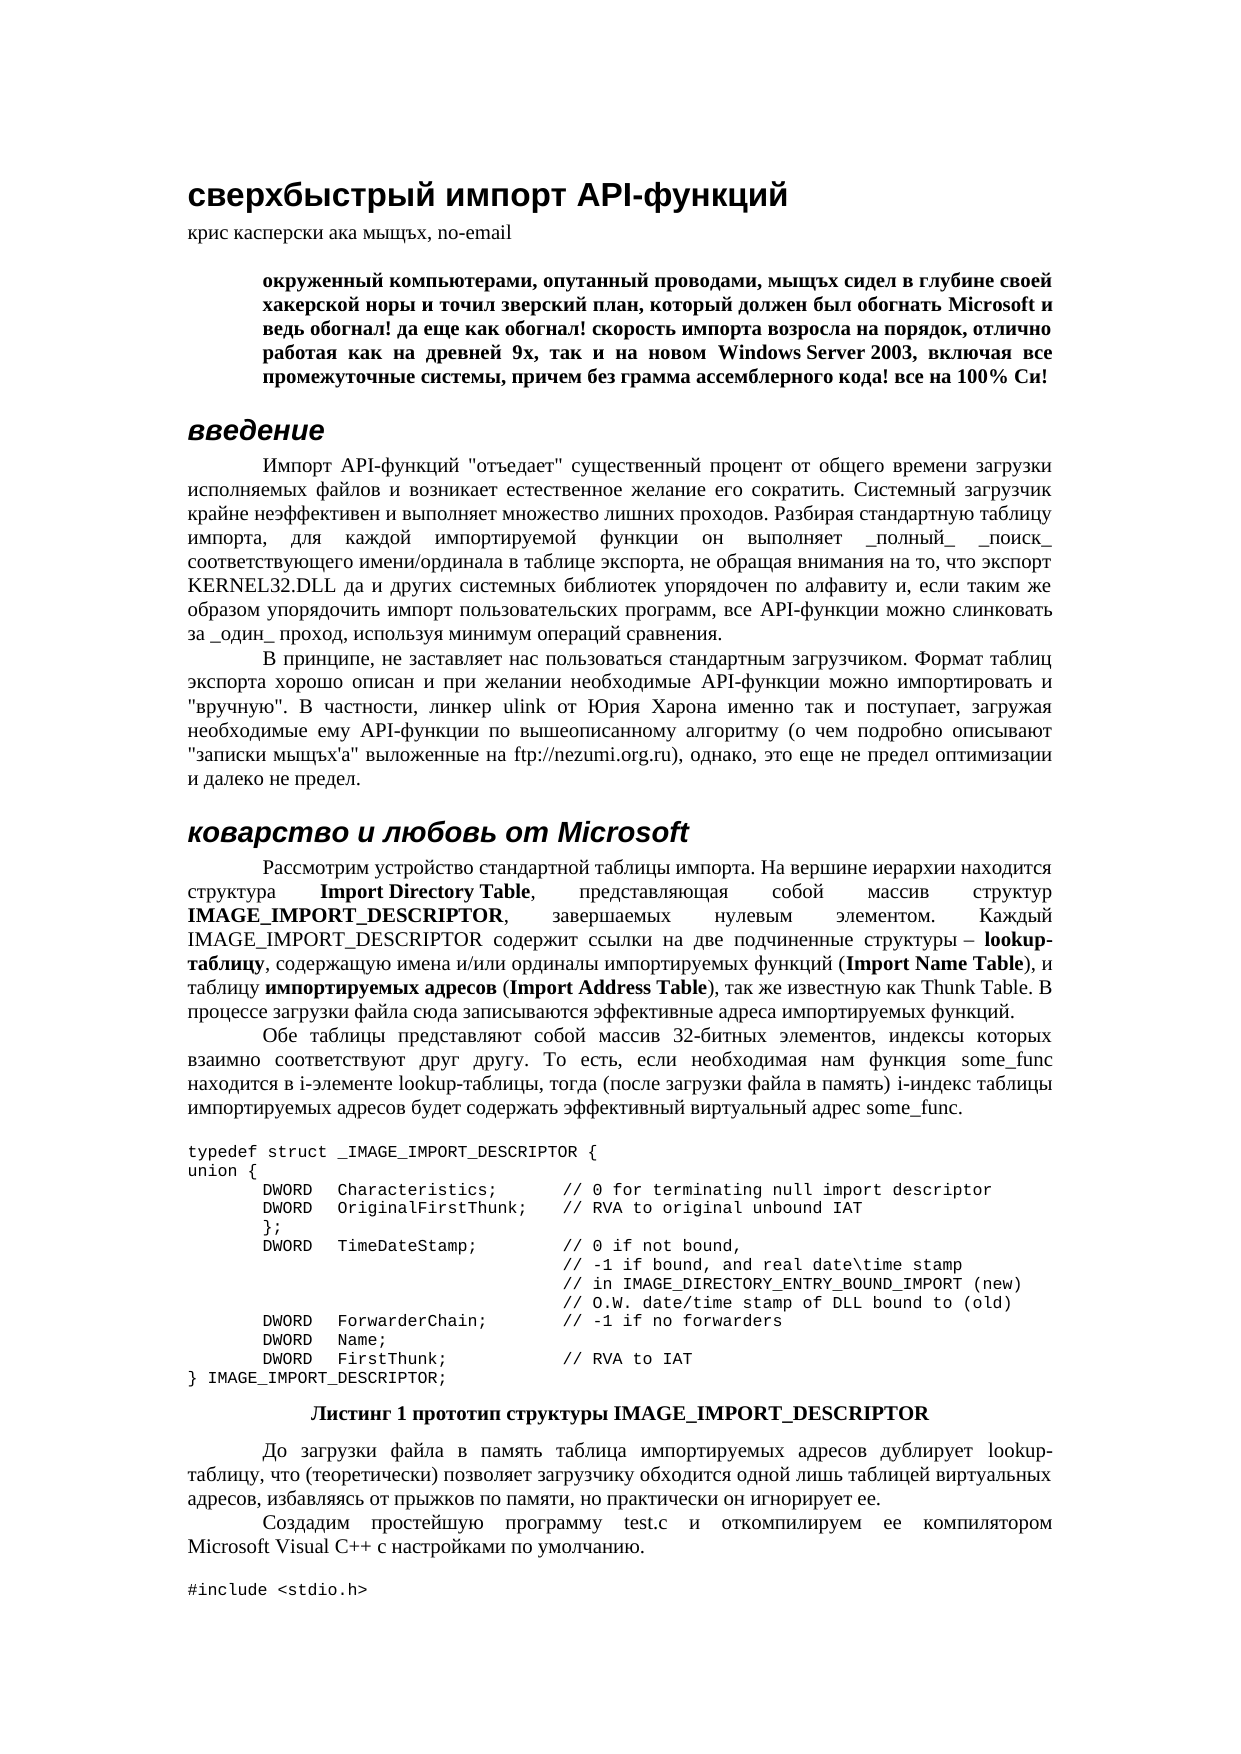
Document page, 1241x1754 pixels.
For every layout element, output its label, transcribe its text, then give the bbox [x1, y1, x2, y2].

text Рассмотрим устройство стандартной таблицы импорта. На вершине иерархии находится структура Import Directory Table, представляющая собой массив структур IMAGE_IMPORT_DESCRIPTOR, завершаемых нулевым элементом. Каждый IMAGE_IMPORT_DESCRIPTOR содержит ссылки на две подчиненные структуры – lookup-таблицу, содержащую имена и/или ординалы импортируемых функций (Import Name Table), и таблицу импортируемых адресов (Import Address Table), так же известную как Thunk Table. В процессе загрузки файла сюда записываются эффективные адреса импортируемых функций. [187, 854, 1053, 1023]
text // -1 if bound, and real date\time stamp [187, 1256, 1053, 1275]
text окруженный компьютерами, опутанный проводами, мыщъх сидел в глубине своей хакерской норы и точил зверский план, который должен был обогнать Microsoft и ведь обогнал! да еще как обогнал! скорость импорта возросла на порядок, отлично работая как на древней 9x, так и на новом Windows Server 2003, включая все промежуточные системы, причем без грамма ассемблерного кода! все на 100% Си! [262, 268, 1053, 388]
text Обе таблицы представляют собой массив 32-битных элементов, индексы которых взаимно соответствуют друг другу. То есть, если необходимая нам функция some_func находится в i‑элементе lookup-таблицы, тогда (после загрузки файла в память) i-индекс таблицы импортируемых адресов будет содержать эффективный виртуальный адрес some_func. [187, 1023, 1053, 1119]
text union { [187, 1162, 1053, 1181]
text Создадим простейшую программу test.c и откомпилируем ее компилятором Microsoft Visual C++ с настройками по умолчанию. [187, 1510, 1053, 1558]
subtitle введение [187, 413, 1053, 447]
text // O.W. date/time stamp of DLL bound to (old) [187, 1294, 1053, 1313]
text // in IMAGE_DIRECTORY_ENTRY_BOUND_IMPORT (new) [187, 1275, 1053, 1294]
text #include <stdio.h> [187, 1582, 1053, 1601]
text DWORD Characteristics; // 0 for terminating null import descriptor [187, 1181, 1053, 1200]
text DWORD ForwarderChain; // -1 if no forwarders [187, 1313, 1053, 1332]
text } IMAGE_IMPORT_DESCRIPTOR; [187, 1369, 1053, 1388]
text крис касперски ака мыщъх, no-email [187, 220, 1053, 244]
text DWORD FirstThunk; // RVA to IAT [187, 1351, 1053, 1369]
text DWORD TimeDateStamp; // 0 if not bound, [187, 1238, 1053, 1256]
text DWORD OriginalFirstThunk; // RVA to original unbound IAT [187, 1200, 1053, 1219]
subtitle сверхбыстрый импорт API-функций [187, 175, 1053, 213]
text }; [187, 1219, 1053, 1238]
text Импорт API-функций "отъедает" существенный процент от общего времени загрузки исполняемых файлов и возникает естественное желание его сократить. Системный загрузчик крайне неэффективен и выполняет множество лишних проходов. Разбирая стандартную таблицу импорта, для каждой импортируемой функции он выполняет _полный_ _поиск_ соответствующего имени/ординала в таблице экспорта, не обращая внимания на то, что экспорт KERNEL32.DLL да и других системных библиотек упорядочен по алфавиту и, если таким же образом упорядочить импорт пользовательских программ, все API-функции можно слинковать за _один_ проход, используя минимум операций сравнения. [187, 453, 1053, 645]
text typedef struct _IMAGE_IMPORT_DESCRIPTOR { [187, 1143, 1053, 1162]
subtitle коварство и любовь от Microsoft [187, 815, 1053, 848]
text В принципе, не заставляет нас пользоваться стандартным загрузчиком. Формат таблиц экспорта хорошо описан и при желании необходимые API-функции можно импортировать и "вручную". В частности, линкер ulink от Юрия Харона именно так и поступает, загружая необходимые ему API-функции по вышеописанному алгоритму (о чем подробно описывают "записки мыщъх'а" выложенные на ftp://nezumi.org.ru), однако, это еще не предел оптимизации и далеко не предел. [187, 645, 1053, 790]
text DWORD Name; [187, 1332, 1053, 1351]
text До загрузки файла в память таблица импортируемых адресов дублирует lookup-таблицу, что (теоретически) позволяет загрузчику обходится одной лишь таблицей виртуальных адресов, избавляясь от прыжков по памяти, но практически он игнорирует ее. [187, 1437, 1053, 1510]
text Листинг 1 прототип структуры IMAGE_IMPORT_DESCRIPTOR [187, 1401, 1053, 1425]
